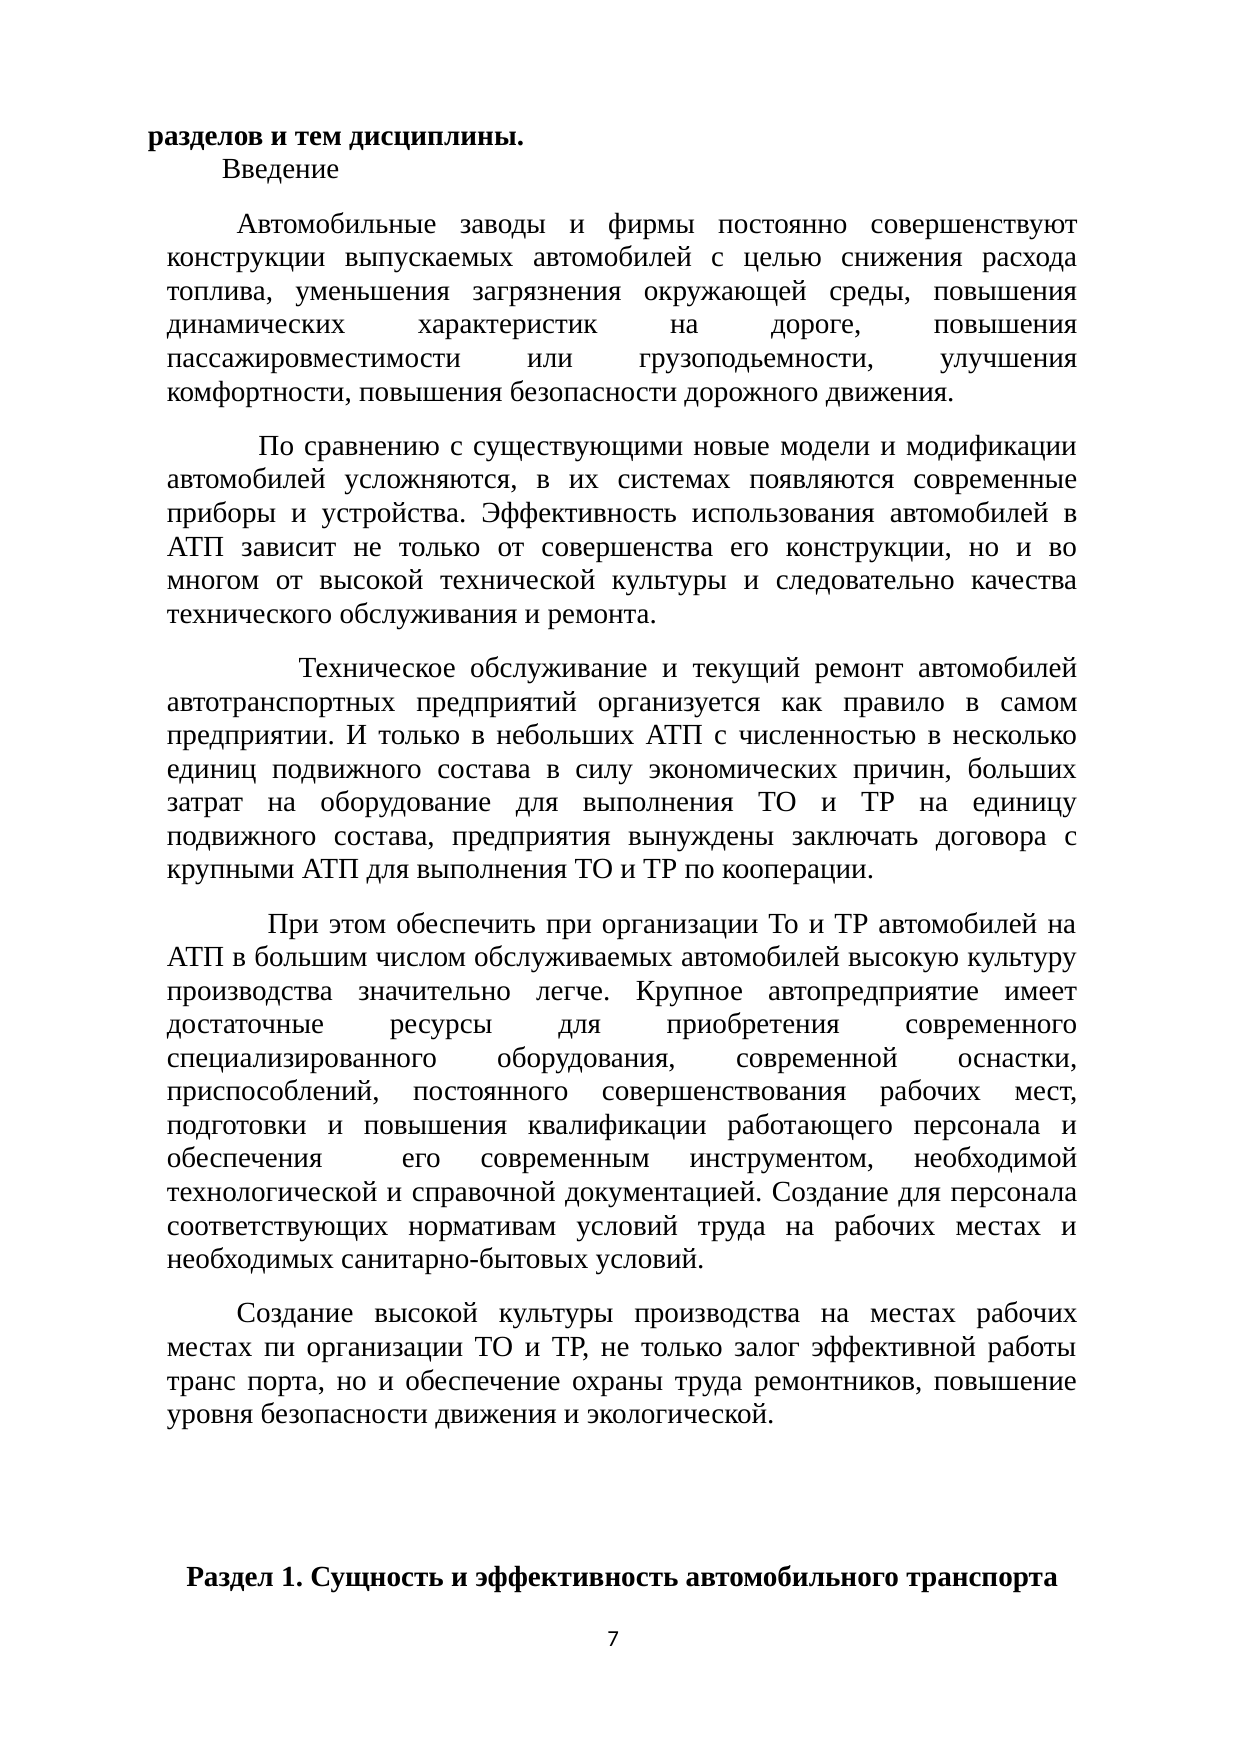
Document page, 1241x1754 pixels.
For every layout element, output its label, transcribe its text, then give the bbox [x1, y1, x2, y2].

text Введение [166, 152, 1078, 185]
text Автомобильные заводы и фирмы постоянно совершенствуют конструкции выпускаемых автомобилей с целью снижения расхода топлива, уменьшения загрязнения окружающей среды, повышения динамических характеристик на дороге, повышения пассажировместимости или грузоподьемности, улучшения комфортности, повышения безопасности дорожного движения. [167, 206, 1078, 407]
text Техническое обслуживание и текущий ремонт автомобилей автотранспортных предприятий организуется как правило в самом предприятии. И только в небольших АТП с численностью в несколько единиц подвижного состава в силу экономических причин, больших затрат на оборудование для выполнения ТО и ТР на единицу подвижного состава, предприятия вынуждены заключать договора с крупными АТП для выполнения ТО и ТР по кооперации. [167, 650, 1078, 885]
text Раздел 1. Сущность и эффективность автомобильного транспорта [166, 1559, 1078, 1593]
text При этом обеспечить при организации То и ТР автомобилей на АТП в большим числом обслуживаемых автомобилей высокую культуру производства значительно легче. Крупное автопредприятие имеет достаточные ресурсы для приобретения современного специализированного оборудования, современной оснастки, приспособлений, постоянного совершенствования рабочих мест, подготовки и повышения квалификации работающего персонала и обеспечения его современным инструментом, необходимой технологической и справочной документацией. Создание для персонала соответствующих нормативам условий труда на рабочих местах и необходимых санитарно-бытовых условий. [167, 906, 1078, 1275]
list разделов и тем дисциплины. [148, 118, 1078, 152]
text По сравнению с существующими новые модели и модификации автомобилей усложняются, в их системах появляются современные приборы и устройства. Эффективность использования автомобилей в АТП зависит не только от совершенства его конструкции, но и во многом от высокой технической культуры и следовательно качества технического обслуживания и ремонта. [167, 428, 1078, 629]
text Создание высокой культуры производства на местах рабочих местах пи организации ТО и ТР, не только залог эффективной работы транс порта, но и обеспечение охраны труда ремонтников, повышение уровня безопасности движения и экологической. [167, 1296, 1078, 1430]
